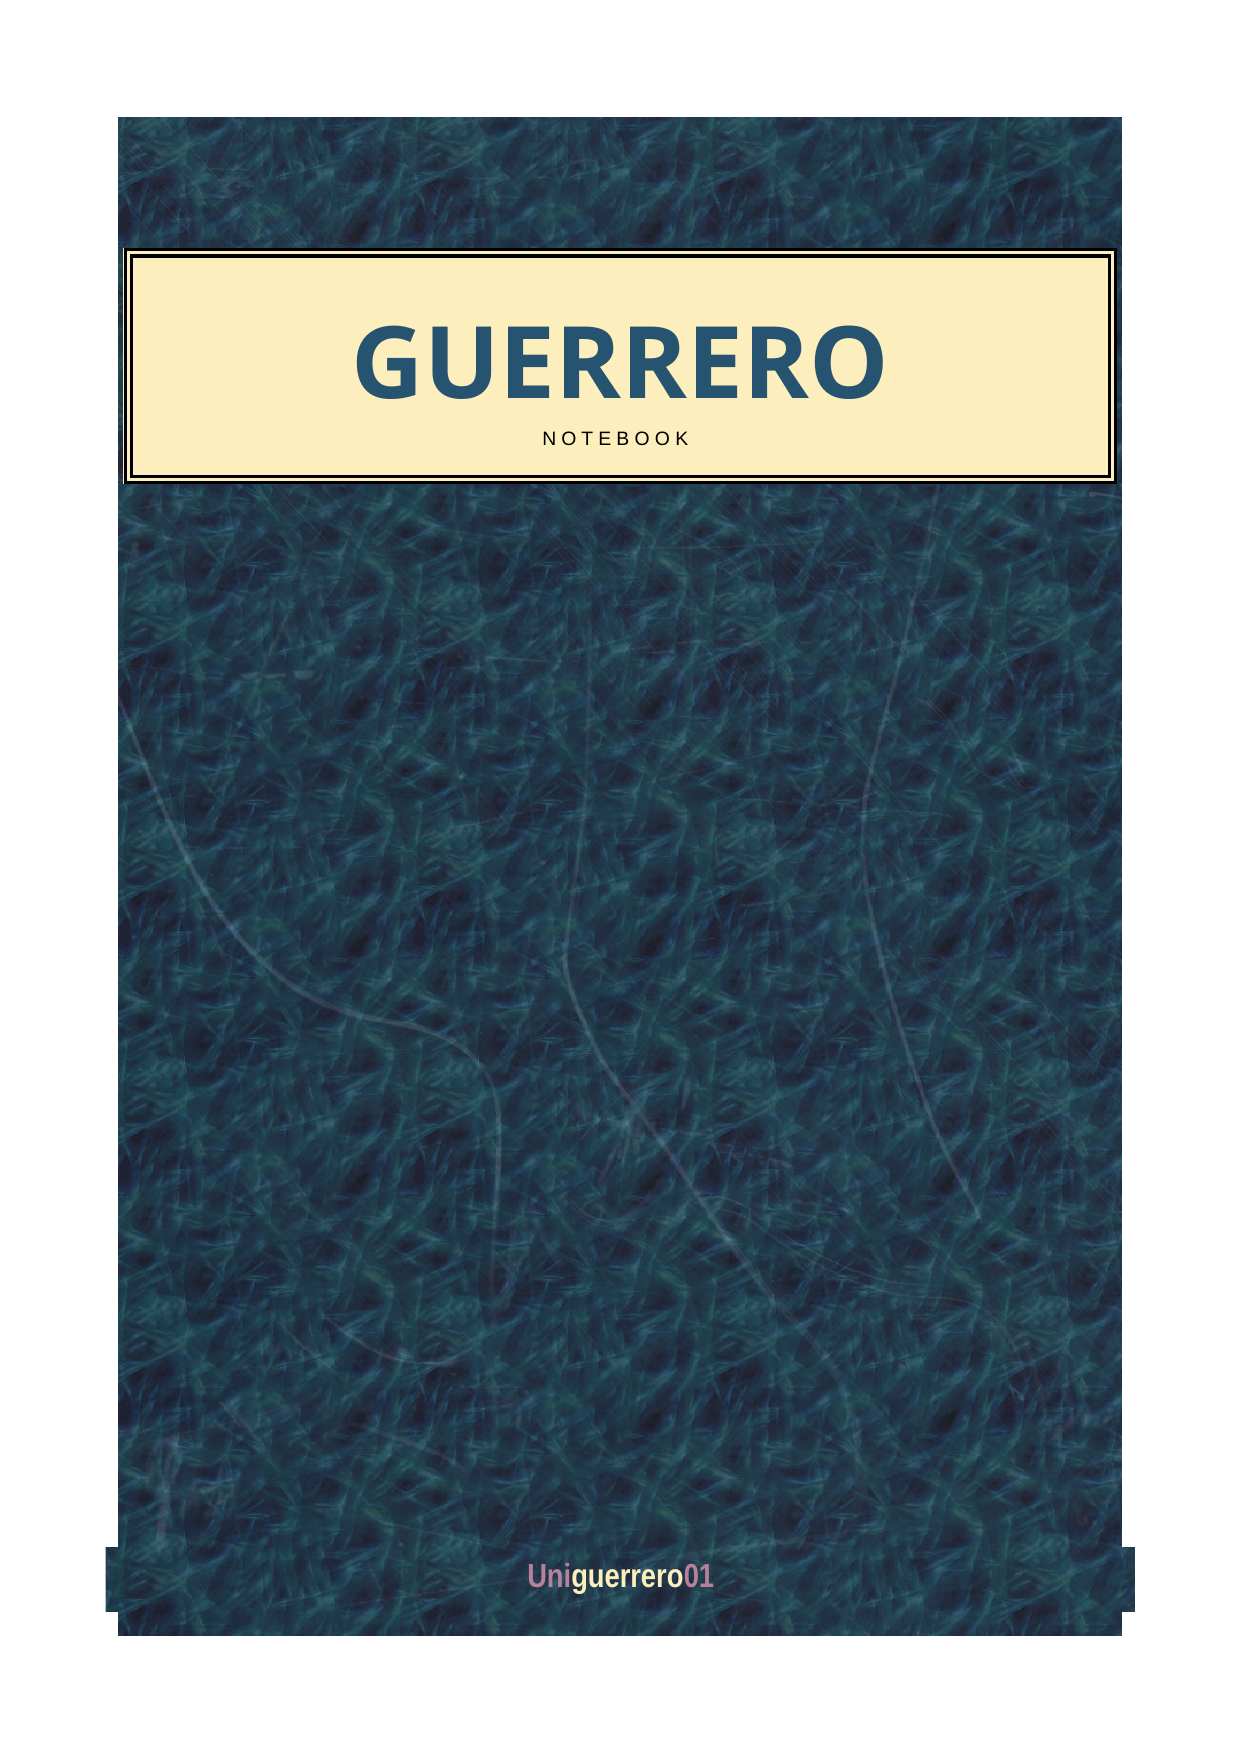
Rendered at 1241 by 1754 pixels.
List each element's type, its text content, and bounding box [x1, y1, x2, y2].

text Uniguerrero01 [114, 1556, 1126, 1595]
title GUERRERO N O T E B O O K [142, 291, 1099, 466]
picture [105, 117, 1135, 1636]
